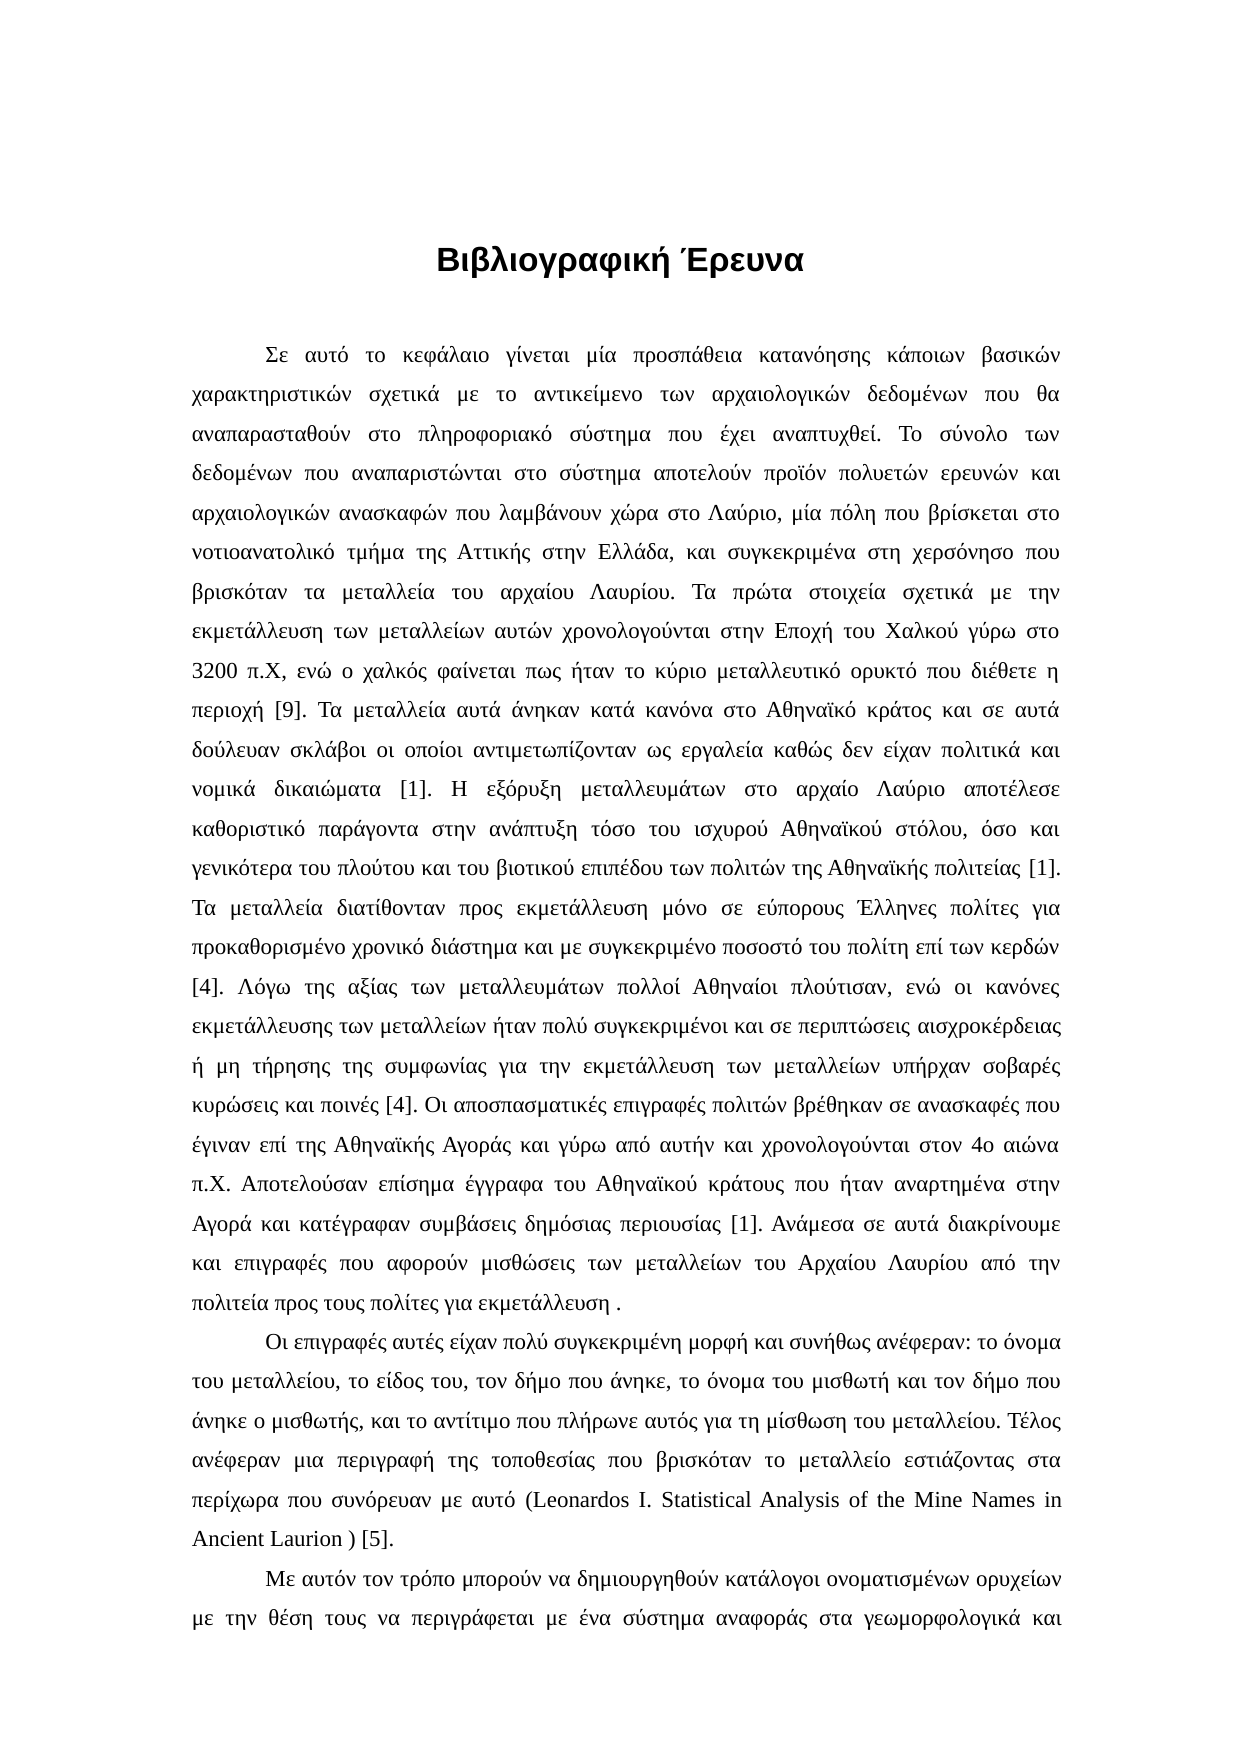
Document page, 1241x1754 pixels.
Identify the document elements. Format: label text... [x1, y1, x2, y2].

text Σε αυτό το κεφάλαιο γίνεται μία προσπάθεια κατανόησης κάποιων βασικών χαρακτηριστικών σχετικά με το αντικείμενο των αρχαιολογικών δεδομένων που θα αναπαρασταθούν στο πληροφοριακό σύστημα που έχει αναπτυχθεί. Το σύνολο των δεδομένων που αναπαριστώνται στο σύστημα αποτελούν προϊόν πολυετών ερευνών και αρχαιολογικών ανασκαφών που λαμβάνουν χώρα στο Λαύριο, μία πόλη που βρίσκεται στο νοτιοανατολικό τμήμα της Αττικής στην Ελλάδα, και συγκεκριμένα στη χερσόνησο που βρισκόταν τα μεταλλεία του αρχαίου Λαυρίου. Τα πρώτα στοιχεία σχετικά με την εκμετάλλευση των μεταλλείων αυτών χρονολογούνται στην Εποχή του Χαλκού γύρω στο 3200 π.Χ, ενώ ο χαλκός φαίνεται πως ήταν το κύριο μεταλλευτικό ορυκτό που διέθετε η περιοχή [9]. Τα μεταλλεία αυτά άνηκαν κατά κανόνα στο Αθηναϊκό κράτος και σε αυτά δούλευαν σκλάβοι οι οποίοι αντιμετωπίζονταν ως εργαλεία καθώς δεν είχαν πολιτικά και νομικά δικαιώματα [1]. Η εξόρυξη μεταλλευμάτων στο αρχαίο Λαύριο αποτέλεσε καθοριστικό παράγοντα στην ανάπτυξη τόσο του ισχυρού Αθηναϊκού στόλου, όσο και γενικότερα του πλούτου και του βιοτικού επιπέδου των πολιτών της Αθηναϊκής πολιτείας [1]. Τα μεταλλεία διατίθονταν προς εκμετάλλευση μόνο σε εύπορους Έλληνες πολίτες για προκαθορισμένο χρονικό διάστημα και με συγκεκριμένο ποσοστό του πολίτη επί των κερδών [4]. Λόγω της αξίας των μεταλλευμάτων πολλοί Αθηναίοι πλούτισαν, ενώ οι κανόνες εκμετάλλευσης των μεταλλείων ήταν πολύ συγκεκριμένοι και σε περιπτώσεις αισχροκέρδειας ή μη τήρησης της συμφωνίας για την εκμετάλλευση των μεταλλείων υπήρχαν σοβαρές κυρώσεις και ποινές [4]. Οι αποσπασματικές επιγραφές πολιτών βρέθηκαν σε ανασκαφές που έγιναν επί της Αθηναϊκής Αγοράς και γύρω από αυτήν και χρονολογούνται στον 4ο αιώνα π.Χ. Αποτελούσαν επίσημα έγγραφα του Αθηναϊκού κράτους που ήταν αναρτημένα στην Αγορά και κατέγραφαν συμβάσεις δημόσιας περιουσίας [1]. Ανάμεσα σε αυτά διακρίνουμε και επιγραφές που αφορούν μισθώσεις των μεταλλείων του Αρχαίου Λαυρίου από την πολιτεία προς τους πολίτες για εκμετάλλευση . [192, 341, 1061, 1315]
text Με αυτόν τον τρόπο μπορούν να δημιουργηθούν κατάλογοι ονοματισμένων ορυχείων με την θέση τους να περιγράφεται με ένα σύστημα αναφοράς στα γεωμορφολογικά και [192, 1565, 1063, 1631]
subtitle Βιβλιογραφική Έρευνα [118, 239, 1122, 278]
text Οι επιγραφές αυτές είχαν πολύ συγκεκριμένη μορφή και συνήθως ανέφεραν: το όνομα του μεταλλείου, το είδος του, τον δήμο που άνηκε, το όνομα του μισθωτή και τον δήμο που άνηκε ο μισθωτής, και το αντίτιμο που πλήρωνε αυτός για τη μίσθωση του μεταλλείου. Τέλος ανέφεραν μια περιγραφή της τοποθεσίας που βρισκόταν το μεταλλείο εστιάζοντας στα περίχωρα που συνόρευαν με αυτό (Leonardos I. Statistical Analysis of the Mine Names in Ancient Laurion ) [5]. [192, 1328, 1063, 1552]
